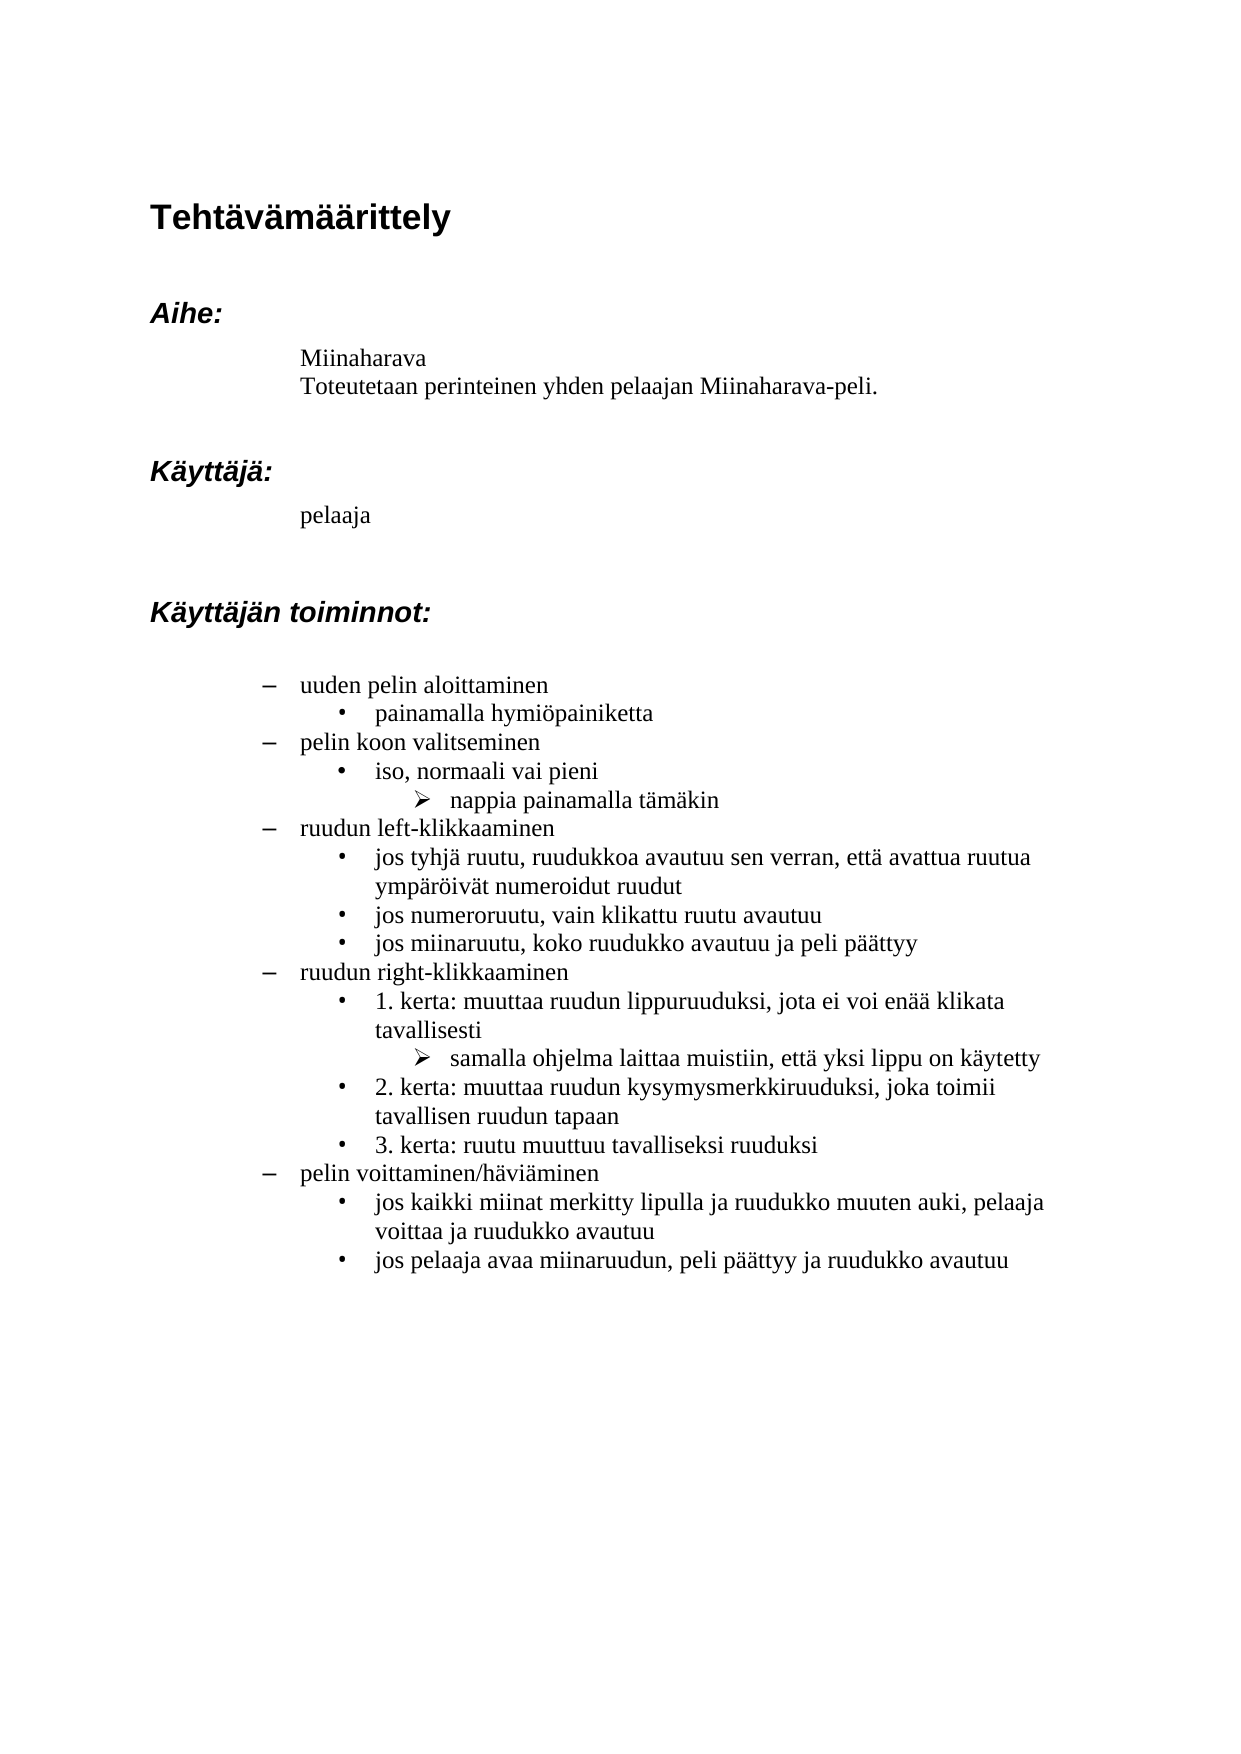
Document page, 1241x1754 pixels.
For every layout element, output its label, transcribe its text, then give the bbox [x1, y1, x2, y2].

text Miinaharava [150, 343, 1090, 371]
list jos numeroruutu, vain klikattu ruutu avautuu [337, 900, 1090, 928]
list 1. kerta: muuttaa ruudun lippuruuduksi, jota ei voi enää klikata tavallisesti [337, 986, 1090, 1043]
subtitle Aihe: [150, 297, 1090, 330]
list jos miinaruutu, koko ruudukko avautuu ja peli päättyy [337, 928, 1090, 957]
list uuden pelin aloittaminen [262, 670, 1090, 698]
list ruudun left-klikkaaminen [262, 813, 1090, 842]
list ruudun right-klikkaaminen [262, 957, 1090, 986]
list 3. kerta: ruutu muuttuu tavalliseksi ruuduksi [337, 1130, 1090, 1158]
text pelaaja [150, 500, 1090, 529]
list jos kaikki miinat merkitty lipulla ja ruudukko muuten auki, pelaaja voittaa ja ruudukko avautuu [337, 1187, 1090, 1245]
list nappia painamalla tämäkin [412, 785, 1090, 813]
list iso, normaali vai pieni [337, 756, 1090, 785]
list jos tyhjä ruutu, ruudukkoa avautuu sen verran, että avattua ruutua ympäröivät numeroidut ruudut [337, 842, 1090, 900]
subtitle Käyttäjä: [150, 454, 1090, 487]
subtitle Tehtävämäärittely [150, 196, 1090, 237]
list pelin koon valitseminen [262, 727, 1090, 756]
list painamalla hymiöpainiketta [337, 698, 1090, 727]
list samalla ohjelma laittaa muistiin, että yksi lippu on käytetty [412, 1043, 1090, 1072]
list pelin voittaminen/häviäminen [262, 1158, 1090, 1187]
list 2. kerta: muuttaa ruudun kysymysmerkkiruuduksi, joka toimii tavallisen ruudun tapaan [337, 1072, 1090, 1130]
subtitle Käyttäjän toiminnot: [150, 595, 1090, 628]
list jos pelaaja avaa miinaruudun, peli päättyy ja ruudukko avautuu [337, 1245, 1090, 1273]
text Toteutetaan perinteinen yhden pelaajan Miinaharava-peli. [150, 371, 1090, 400]
